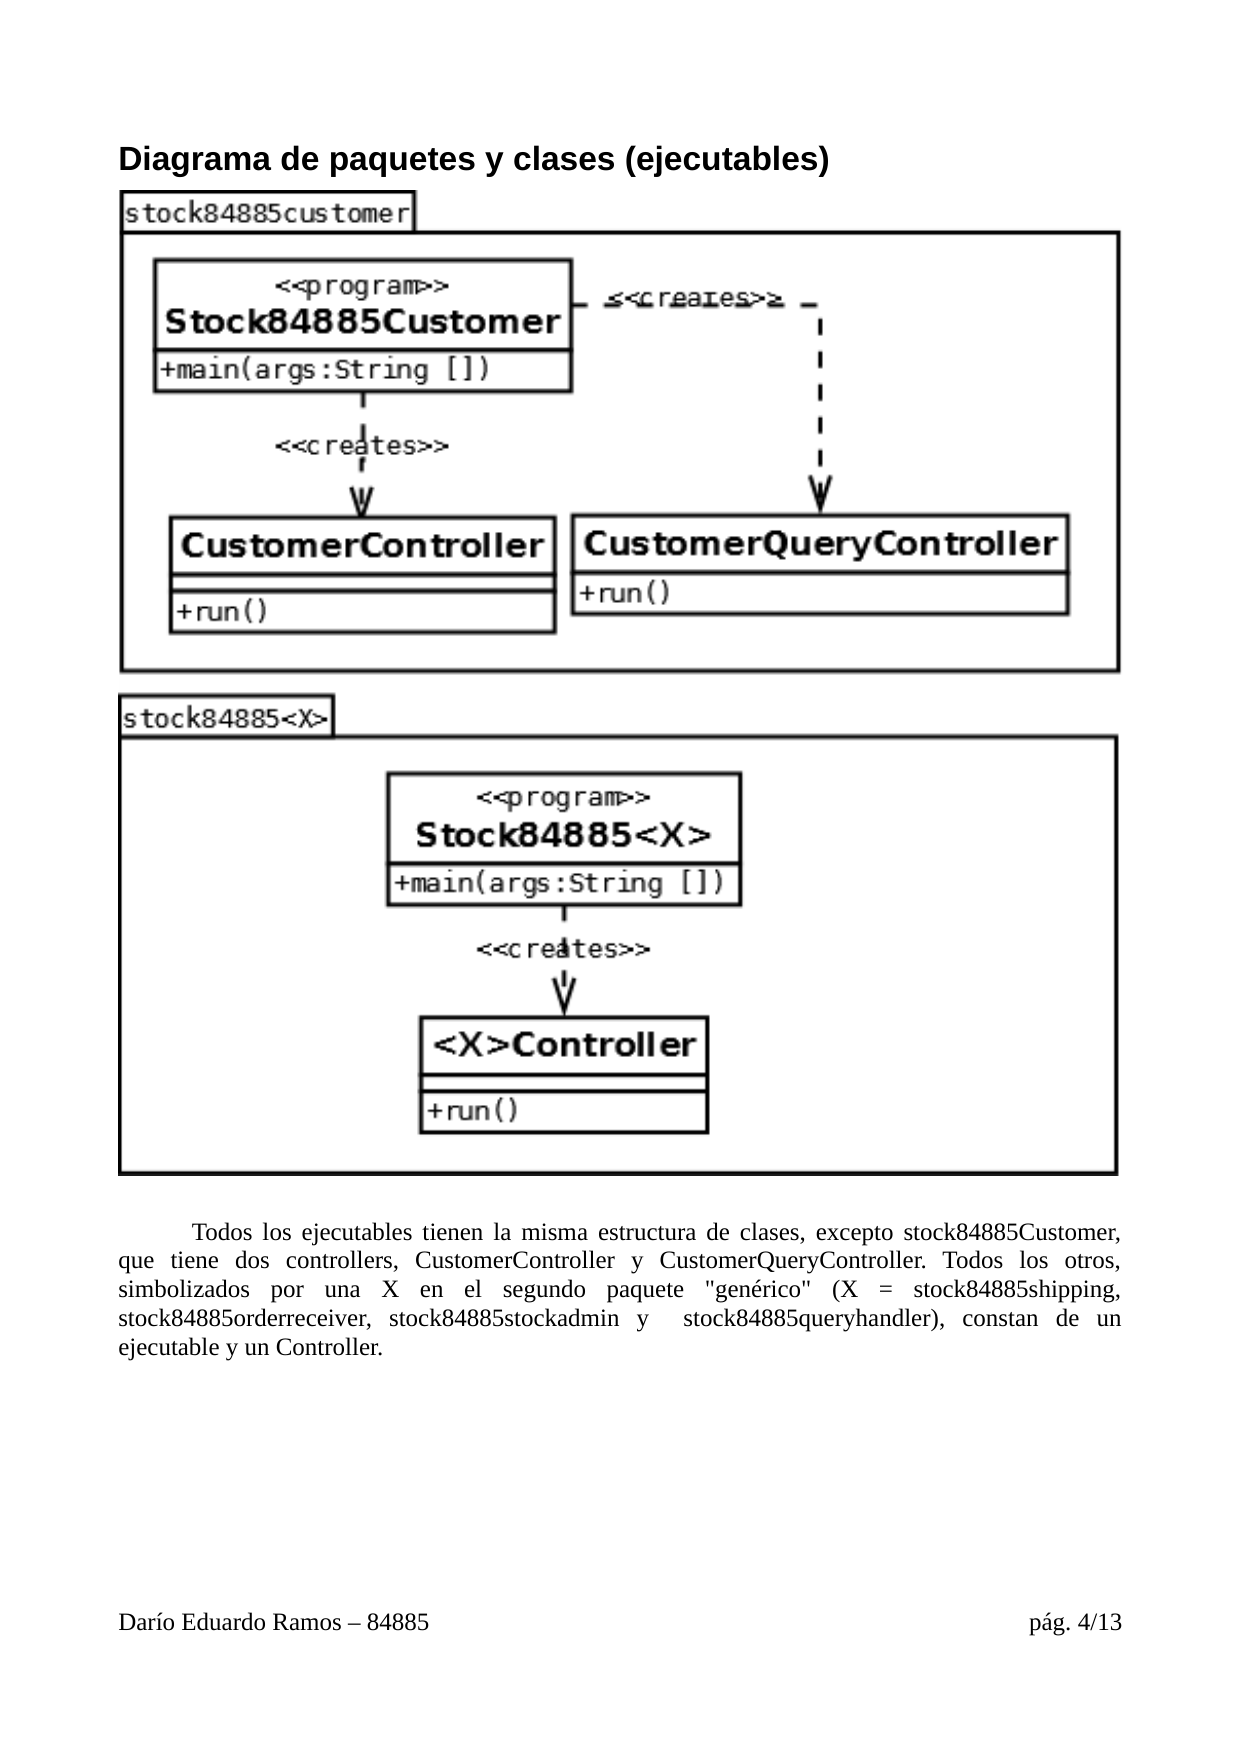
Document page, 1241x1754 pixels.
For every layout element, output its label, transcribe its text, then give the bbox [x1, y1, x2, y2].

subtitle Diagrama de paquetes y clases (ejecutables) [118, 139, 1122, 178]
picture [118, 190, 1123, 1176]
text Todos los ejecutables tienen la misma estructura de clases, excepto stock84885Customer, que tiene dos controllers, CustomerController y CustomerQueryController. Todos los otros, simbolizados por una X en el segundo paquete "genérico" (X = stock84885shipping, stock84885orderreceiver, stock84885stockadmin y stock84885queryhandler), constan de un ejecutable y un Controller. [118, 1217, 1122, 1361]
